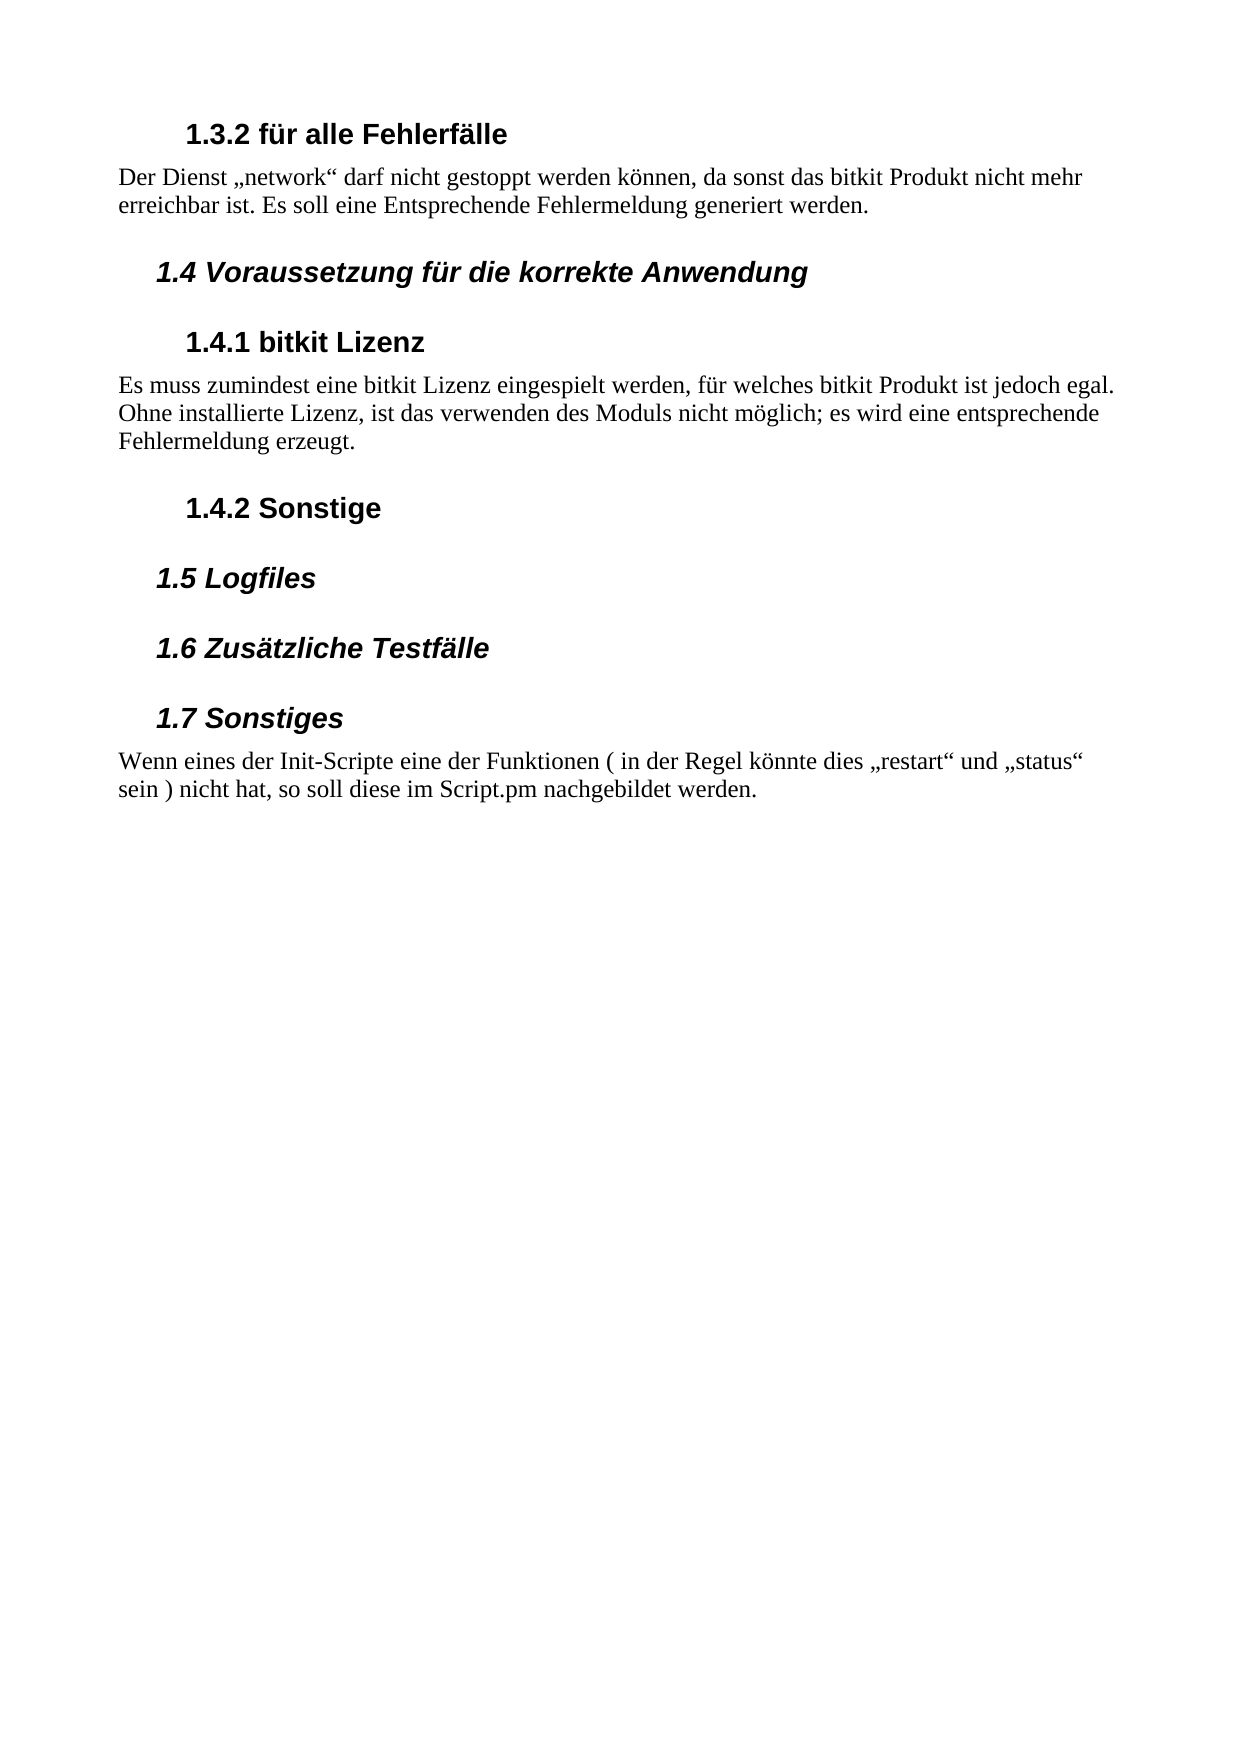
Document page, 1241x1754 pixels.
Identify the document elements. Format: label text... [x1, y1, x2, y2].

subtitle für alle Fehlerfälle [177, 118, 1122, 151]
subtitle Sonstiges [148, 702, 1122, 735]
subtitle Sonstige [177, 492, 1122, 524]
subtitle bitkit Lizenz [177, 326, 1122, 359]
text Es muss zumindest eine bitkit Lizenz eingespielt werden, für welches bitkit Produkt ist jedoch egal. Ohne installierte Lizenz, ist das verwenden des Moduls nicht möglich; es wird eine entsprechende Fehlermeldung erzeugt. [118, 371, 1122, 454]
text Der Dienst „network“ darf nicht gestoppt werden können, da sonst das bitkit Produkt nicht mehr erreichbar ist. Es soll eine Entsprechende Fehlermeldung generiert werden. [118, 163, 1122, 219]
subtitle Zusätzliche Testfälle [148, 632, 1122, 665]
subtitle Logfiles [148, 562, 1122, 595]
subtitle Voraussetzung für die korrekte Anwendung [148, 256, 1122, 289]
text Wenn eines der Init-Scripte eine der Funktionen ( in der Regel könnte dies „restart“ und „status“ sein ) nicht hat, so soll diese im Script.pm nachgebildet werden. [118, 747, 1122, 803]
